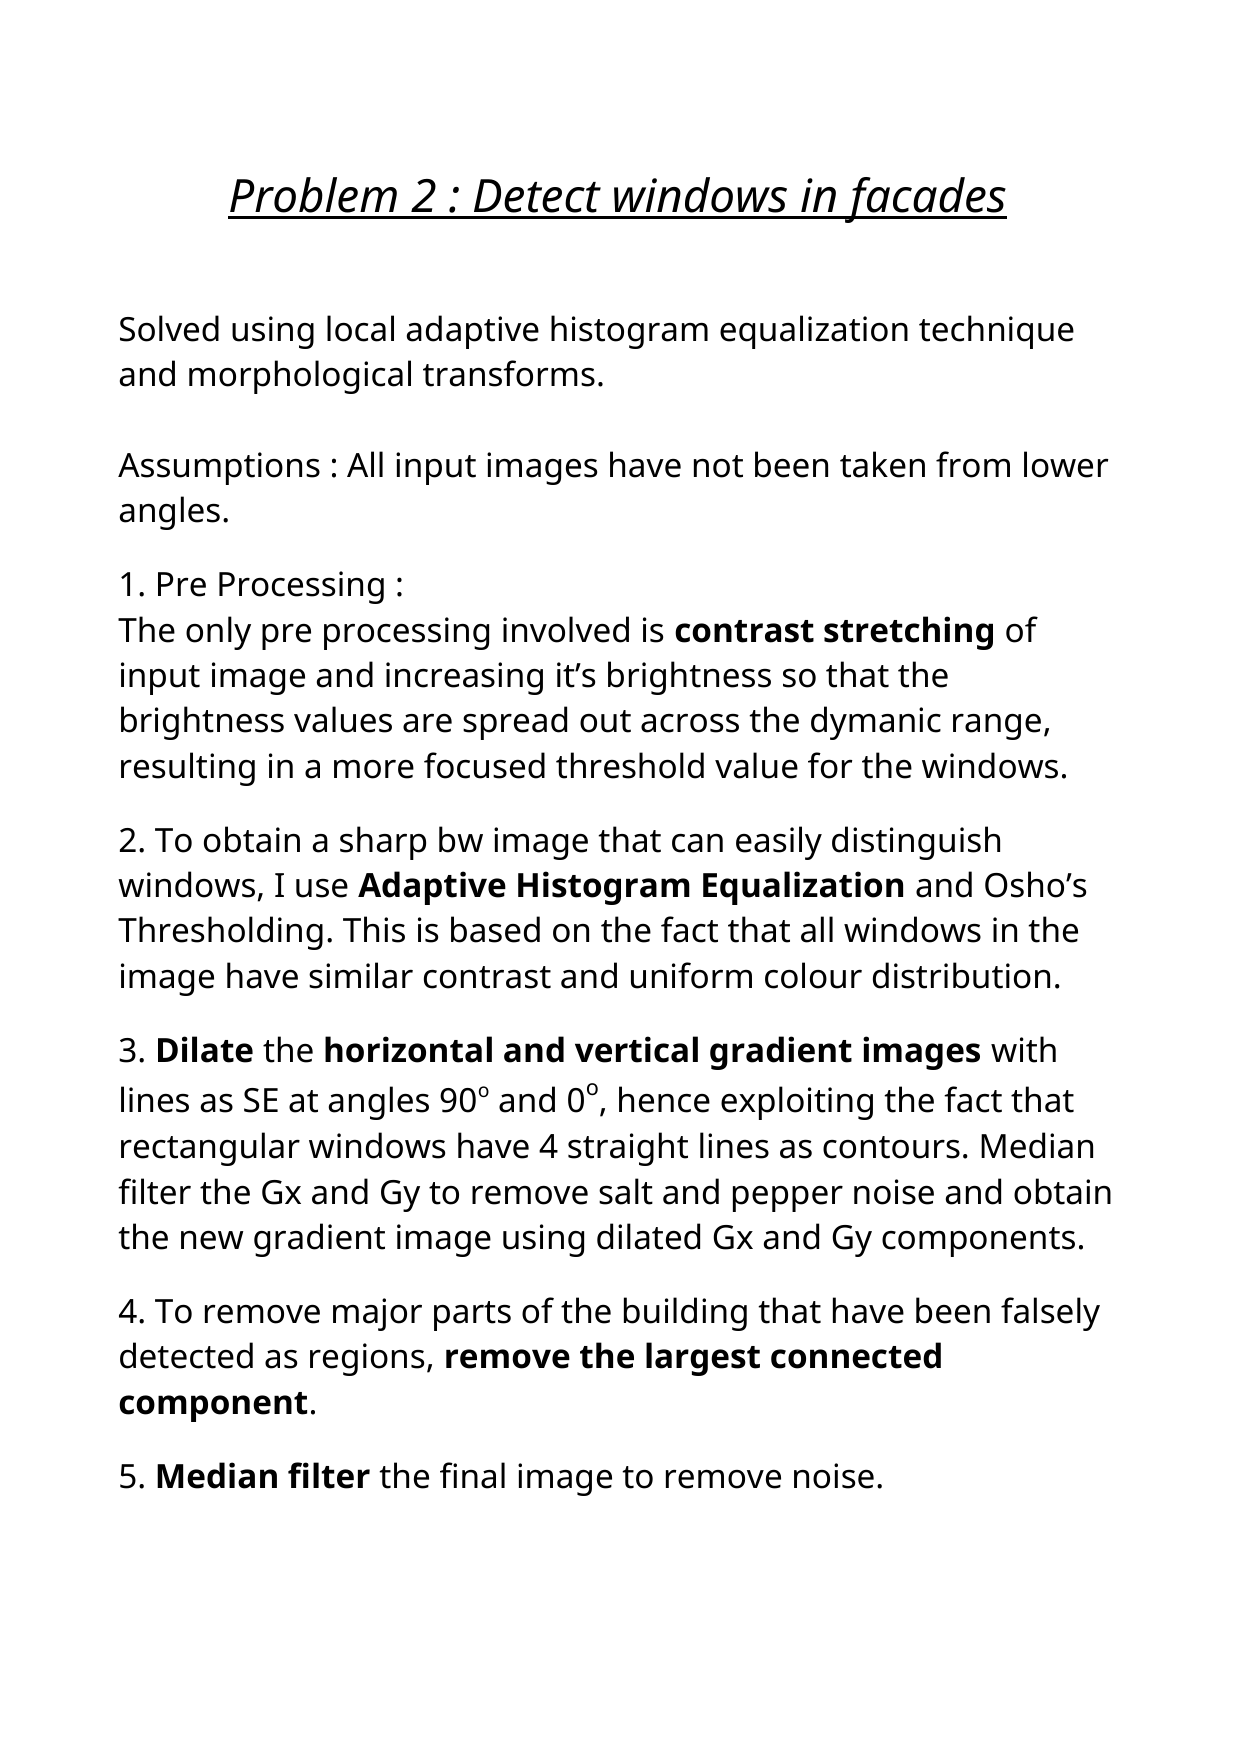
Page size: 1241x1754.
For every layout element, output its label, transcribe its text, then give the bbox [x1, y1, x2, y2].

text Assumptions : All input images have not been taken from lower angles. [118, 442, 1122, 532]
text 2. To obtain a sharp bw image that can easily distinguish windows, I use Adaptive Histogram Equalization and Osho’s Thresholding. This is based on the fact that all windows in the image have similar contrast and uniform colour distribution. [118, 816, 1122, 998]
text 5. Median filter the final image to remove noise. [118, 1452, 1122, 1498]
text 1. Pre Processing : [118, 561, 1122, 606]
text 3. Dilate the horizontal and vertical gradient images with lines as SE at angles 90o and 0o, hence exploiting the fact that rectangular windows have 4 straight lines as contours. Median filter the Gx and Gy to remove salt and pepper noise and obtain the new gradient image using dilated Gx and Gy components. [118, 1027, 1122, 1259]
text 4. To remove major parts of the building that have been falsely detected as regions, remove the largest connected component. [118, 1288, 1122, 1424]
text Problem 2 : Detect windows in facades [118, 163, 1122, 226]
text The only pre processing involved is contrast stretching of input image and increasing it’s brightness so that the brightness values are spread out across the dymanic range, resulting in a more focused threshold value for the windows. [118, 606, 1122, 788]
text Solved using local adaptive histogram equalization technique and morphological transforms. [118, 305, 1122, 396]
